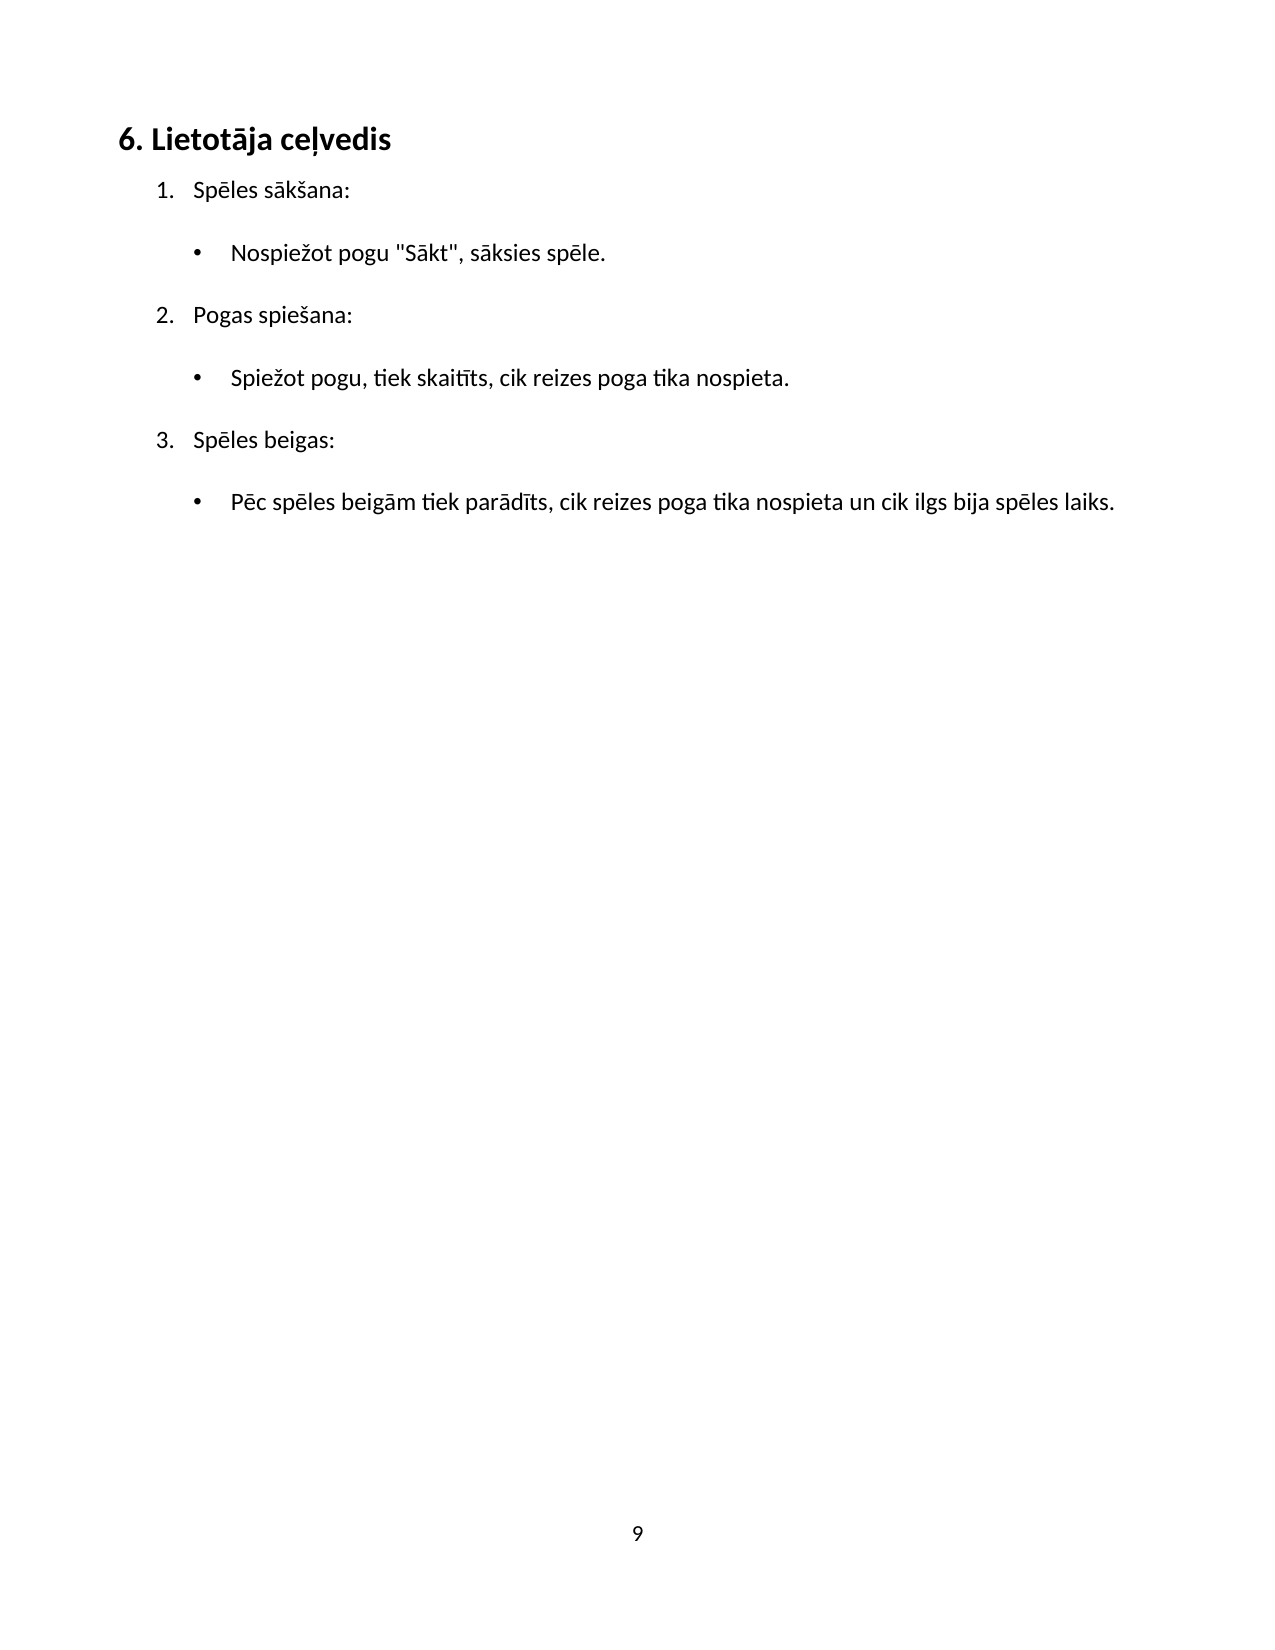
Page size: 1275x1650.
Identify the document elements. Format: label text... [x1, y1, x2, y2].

list Spiežot pogu, tiek skaitīts, cik reizes poga tika nospieta. [193, 362, 1157, 392]
list Spēles beigas: [156, 424, 1157, 455]
list Spēles sākšana: [156, 174, 1157, 205]
subtitle 6. Lietotāja ceļvedis [118, 118, 1157, 159]
list Pēc spēles beigām tiek parādīts, cik reizes poga tika nospieta un cik ilgs bija spēles laiks. [193, 487, 1157, 517]
list Pogas spiešana: [156, 299, 1157, 330]
list Nospiežot pogu "Sākt", sāksies spēle. [193, 237, 1157, 267]
